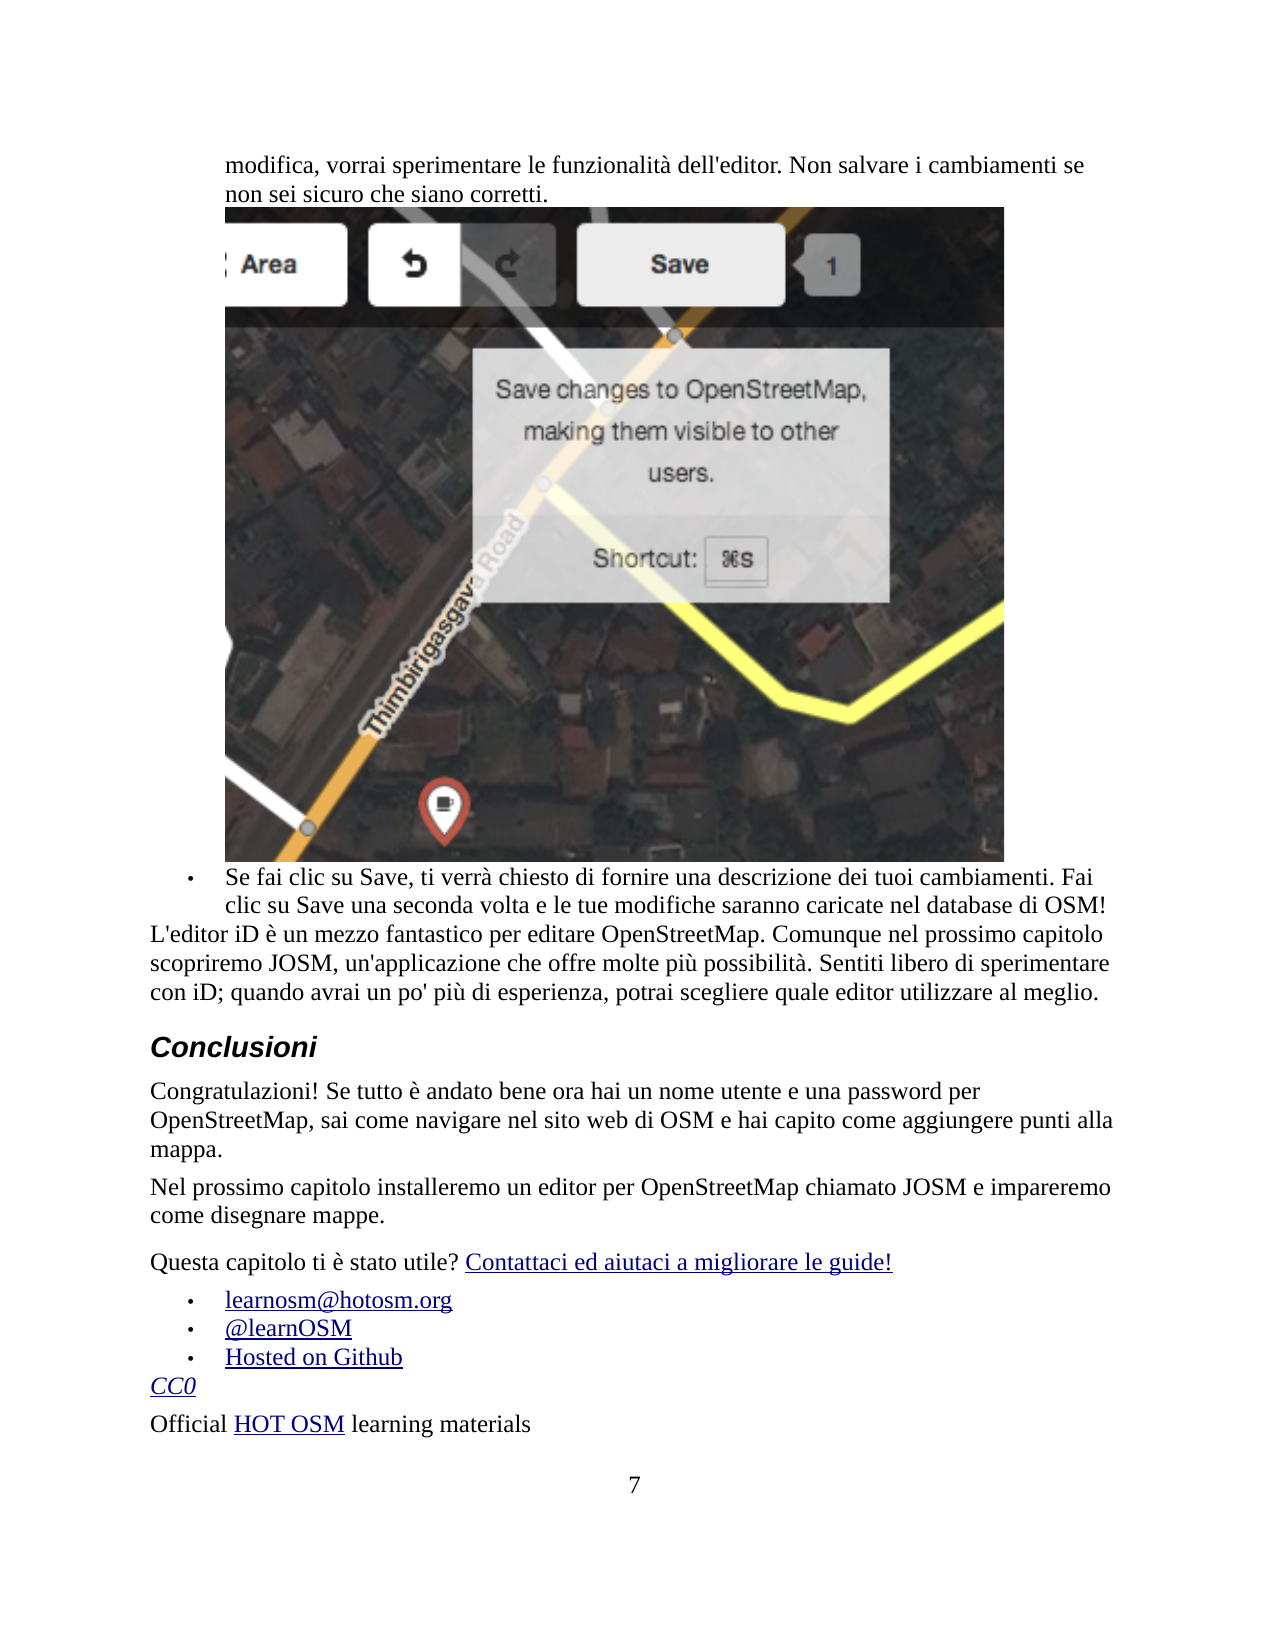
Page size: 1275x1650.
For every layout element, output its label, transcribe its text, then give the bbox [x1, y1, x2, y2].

text Nel prossimo capitolo installeremo un editor per OpenStreetMap chiamato JOSM e impareremo come disegnare mappe. [150, 1172, 1125, 1229]
list Se fai clic su Save, ti verrà chiesto di fornire una descrizione dei tuoi cambiamenti. Fai clic su Save una seconda volta e le tue modifiche saranno caricate nel database di OSM! [187, 862, 1125, 919]
text L'editor iD è un mezzo fantastico per editare OpenStreetMap. Comunque nel prossimo capitolo scopriremo JOSM, un'applicazione che offre molte più possibilità. Sentiti libero di sperimentare con iD; quando avrai un po' più di esperienza, potrai scegliere quale editor utilizzare al meglio. [150, 919, 1125, 1005]
text Questa capitolo ti è stato utile? Contattaci ed aiutaci a migliorare le guide! [150, 1247, 1125, 1276]
picture [225, 207, 1005, 862]
list Per salvare le modifiche, fai clic sul bottone “Save” in alto. Poiché è la tua prima modifica, vorrai sperimentare le funzionalità dell'editor. Non salvare i cambiamenti se non sei sicuro che siano corretti. [187, 150, 1125, 207]
subtitle Conclusioni [150, 1030, 1125, 1064]
text CC0 [150, 1371, 1125, 1400]
list learnosm@hotosm.org [187, 1285, 1125, 1313]
text Official HOT OSM learning materials [150, 1409, 1125, 1437]
text Congratulazioni! Se tutto è andato bene ora hai un nome utente e una password per OpenStreetMap, sai come navigare nel sito web di OSM e hai capito come aggiungere punti alla mappa. [150, 1076, 1125, 1163]
list Hosted on Github [187, 1342, 1125, 1371]
list @learnOSM [187, 1313, 1125, 1342]
